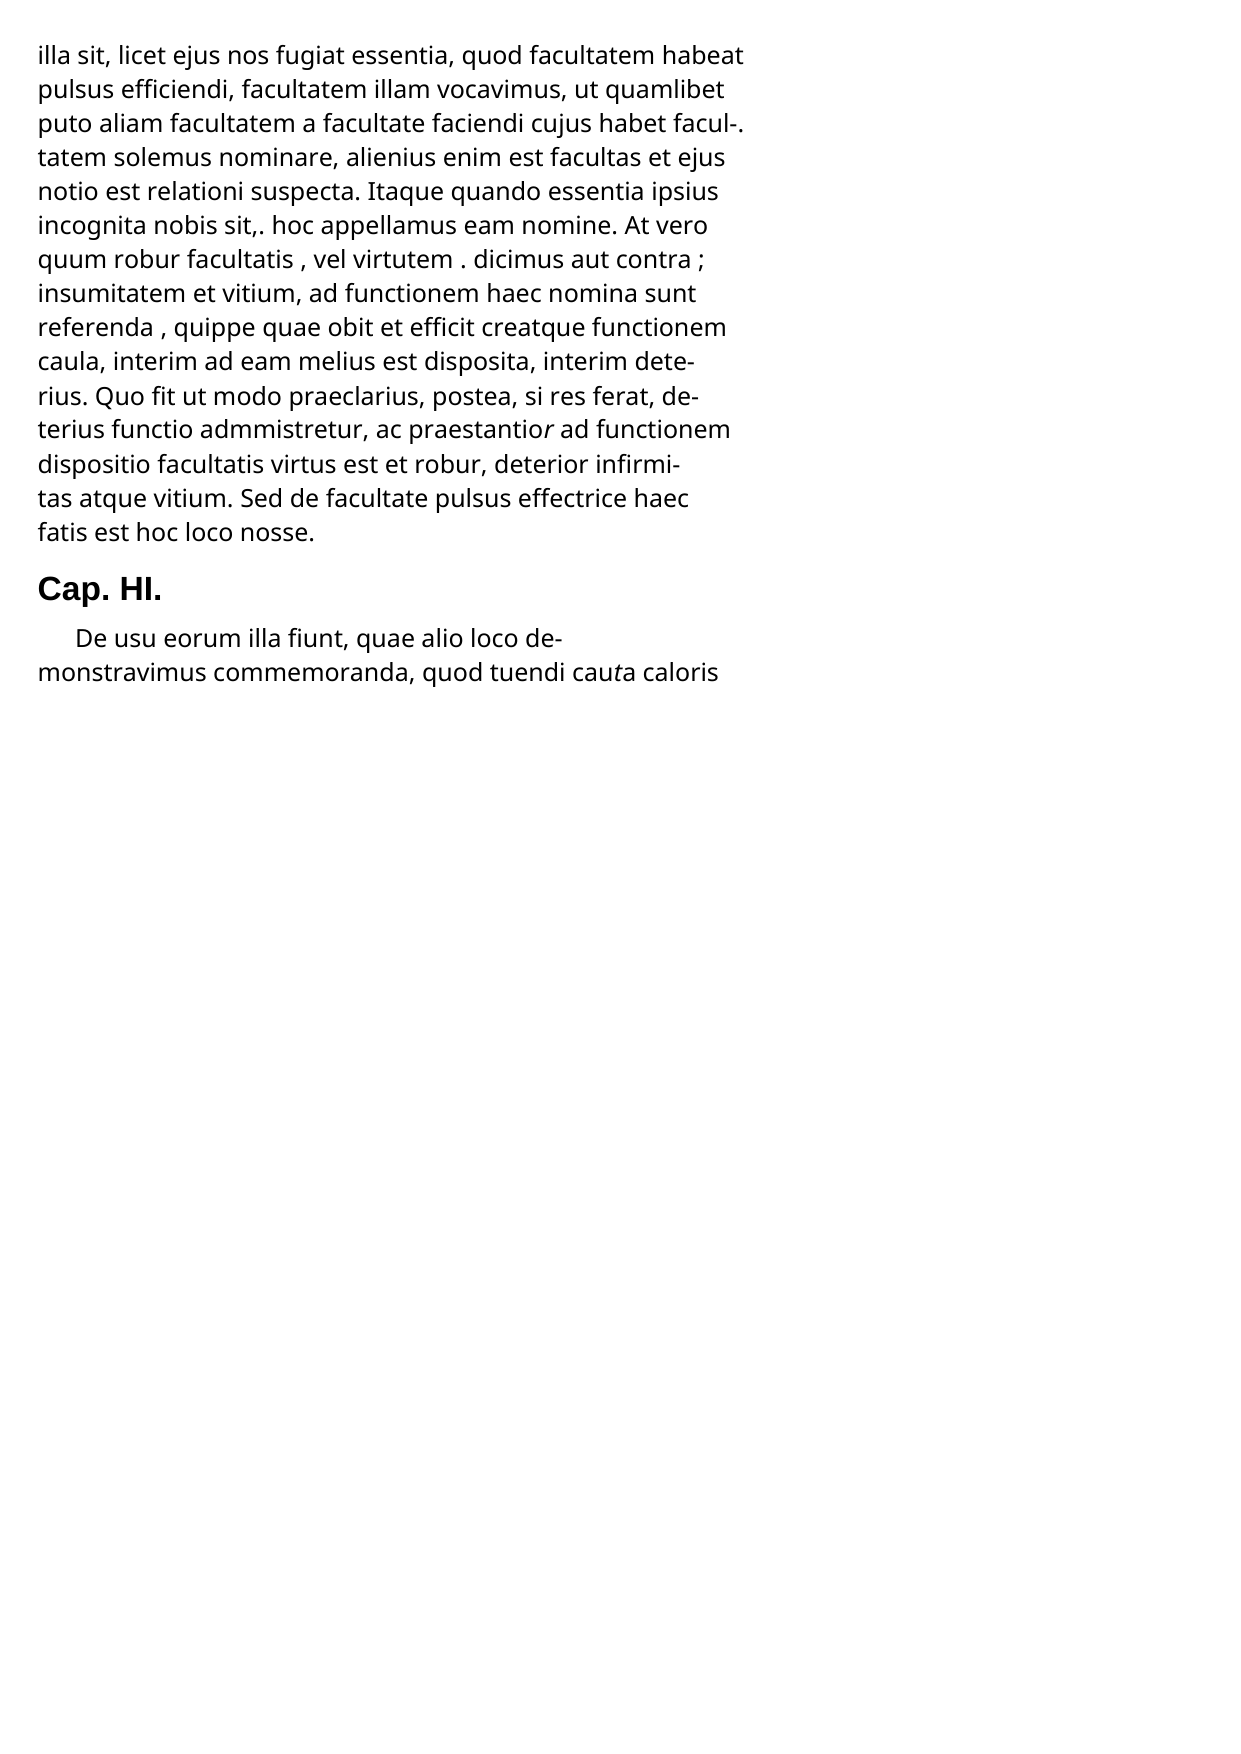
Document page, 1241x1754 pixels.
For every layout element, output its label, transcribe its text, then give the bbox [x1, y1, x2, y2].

subtitle Cap. HI. [37, 569, 1203, 608]
text De usu eorum illa fiunt, quae alio loco de- monstravimus commemoranda, quod tuendi cauta caloris [37, 620, 1203, 688]
text illa sit, licet ejus nos fugiat essentia, quod facultatem habeat pulsus efficiendi, facultatem illam vocavimus, ut quamlibet puto aliam facultatem a facultate faciendi cujus habet facul-. tatem solemus nominare, alienius enim est facultas et ejus notio est relationi suspecta. Itaque quando essentia ipsius incognita nobis sit,. hoc appellamus eam nomine. At vero quum robur facultatis , vel virtutem . dicimus aut contra ; insumitatem et vitium, ad functionem haec nomina sunt referenda , quippe quae obit et efficit creatque functionem caula, interim ad eam melius est disposita, interim dete- rius. Quo fit ut modo praeclarius, postea, si res ferat, de- terius functio admmistretur, ac praestantior ad functionem dispositio facultatis virtus est et robur, deterior infirmi- tas atque vitium. Sed de facultate pulsus effectrice haec fatis est hoc loco nosse. [37, 37, 1203, 548]
